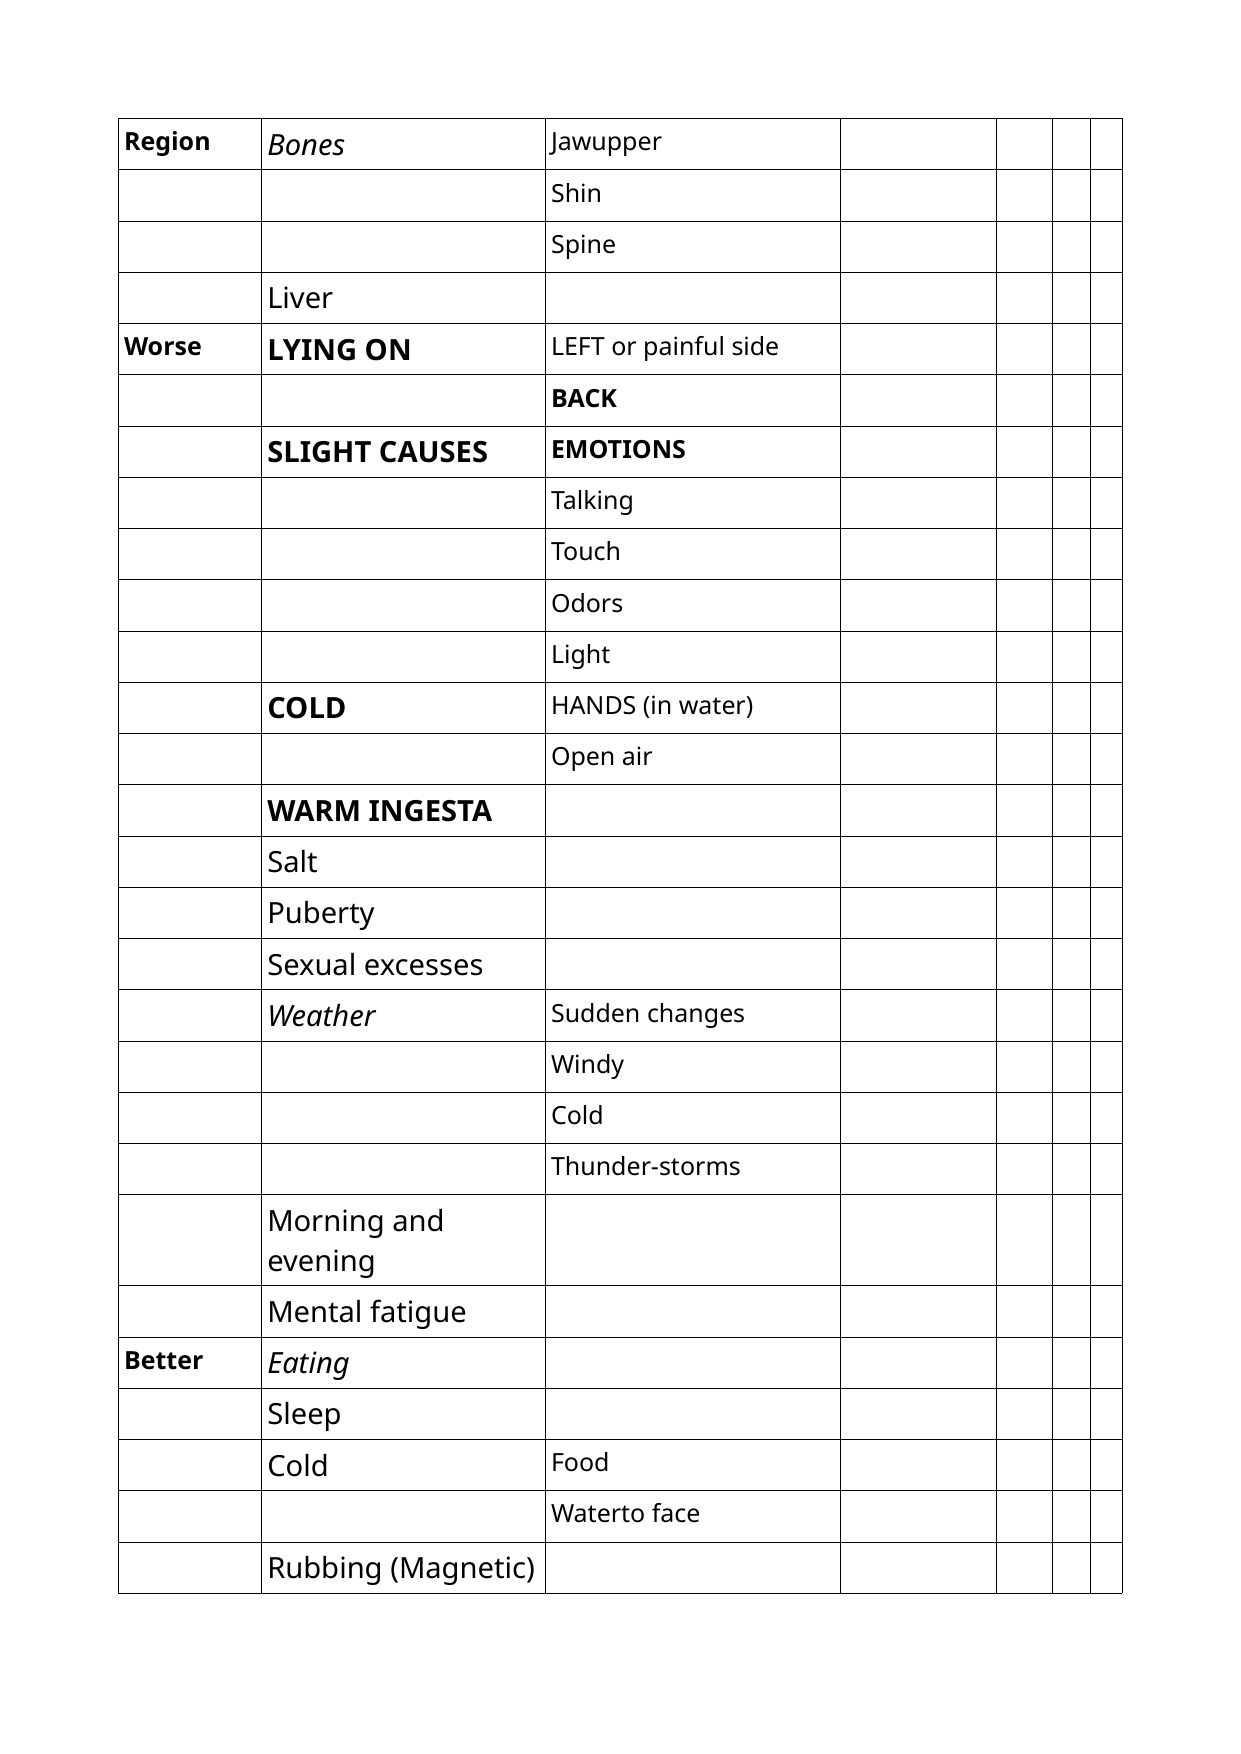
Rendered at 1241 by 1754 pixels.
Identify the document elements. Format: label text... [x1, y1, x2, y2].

table_cell Jawupper [546, 119, 840, 169]
table_cell Salt [262, 837, 545, 887]
table_cell [546, 1338, 840, 1388]
table_cell [262, 1093, 545, 1143]
table_cell Puberty [262, 888, 545, 938]
table_cell [119, 1042, 261, 1092]
table_cell [262, 632, 545, 682]
table_cell [1053, 1543, 1090, 1593]
table_cell [546, 1543, 840, 1593]
table_cell [1091, 1543, 1122, 1593]
table_cell [1091, 427, 1122, 477]
table_cell [997, 324, 1052, 374]
table_cell [119, 837, 261, 887]
table_cell [119, 632, 261, 682]
table_cell [262, 478, 545, 528]
table_cell [119, 1286, 261, 1337]
table_cell [1053, 1389, 1090, 1439]
table_cell [1091, 580, 1122, 631]
table_cell [997, 1286, 1052, 1337]
table_cell [997, 785, 1052, 836]
table_cell [997, 119, 1052, 169]
table_cell [841, 888, 996, 938]
table_cell [841, 1042, 996, 1092]
table_cell [1053, 990, 1090, 1041]
table_cell [841, 785, 996, 836]
table_cell [1091, 1093, 1122, 1143]
table_cell [1053, 427, 1090, 477]
table_cell [262, 375, 545, 426]
table_cell [841, 1389, 996, 1439]
table_cell [841, 837, 996, 887]
table_cell [119, 375, 261, 426]
table_cell Shin [546, 170, 840, 221]
table_cell [119, 427, 261, 477]
table_cell [997, 888, 1052, 938]
table_cell Cold [262, 1440, 545, 1490]
table_cell [262, 1042, 545, 1092]
table_cell [997, 222, 1052, 272]
table_cell [841, 1093, 996, 1143]
table_cell [1053, 632, 1090, 682]
table_cell [119, 683, 261, 733]
table_cell [997, 580, 1052, 631]
table_cell [1053, 273, 1090, 323]
table_cell [119, 734, 261, 784]
table_cell [1053, 939, 1090, 989]
table_cell [1091, 837, 1122, 887]
table_cell Bones [262, 119, 545, 169]
table_cell [1053, 1042, 1090, 1092]
table_cell BACK [546, 375, 840, 426]
table_cell [1091, 375, 1122, 426]
table_cell Spine [546, 222, 840, 272]
table_cell [841, 683, 996, 733]
table_cell [1091, 324, 1122, 374]
table_cell [1091, 1389, 1122, 1439]
table_cell Morning and evening [262, 1195, 545, 1285]
table_cell [119, 580, 261, 631]
table_cell [1091, 1286, 1122, 1337]
table_cell Sleep [262, 1389, 545, 1439]
table_cell EMOTIONS [546, 427, 840, 477]
table_cell [1091, 478, 1122, 528]
table_cell [997, 375, 1052, 426]
table_cell [841, 478, 996, 528]
table_cell [841, 427, 996, 477]
table_cell [841, 1144, 996, 1194]
table_cell [1053, 1338, 1090, 1388]
table_cell [1053, 580, 1090, 631]
table_cell [997, 478, 1052, 528]
table_cell [841, 273, 996, 323]
table_cell [119, 1195, 261, 1285]
table_cell Region [119, 119, 261, 169]
table_cell [1091, 1491, 1122, 1542]
table_cell [262, 1491, 545, 1542]
table_cell [119, 529, 261, 579]
table_cell [546, 837, 840, 887]
table_cell LEFT or painful side [546, 324, 840, 374]
table_cell [1053, 1286, 1090, 1337]
table_cell [841, 1286, 996, 1337]
table_cell Weather [262, 990, 545, 1041]
table_cell [841, 1543, 996, 1593]
table_cell [119, 785, 261, 836]
table_cell [262, 734, 545, 784]
table_cell [997, 1144, 1052, 1194]
table_cell [1053, 1093, 1090, 1143]
table_cell [119, 478, 261, 528]
table_cell [1053, 375, 1090, 426]
table_cell [1053, 1491, 1090, 1542]
table_cell [119, 1389, 261, 1439]
table_cell [1053, 734, 1090, 784]
table_cell [1091, 529, 1122, 579]
table_cell [841, 119, 996, 169]
table_cell [1053, 529, 1090, 579]
table_cell [841, 170, 996, 221]
table_cell [546, 1286, 840, 1337]
table_cell [997, 837, 1052, 887]
table_cell [119, 1440, 261, 1490]
table_cell Better [119, 1338, 261, 1388]
table_cell Liver [262, 273, 545, 323]
table_cell [546, 939, 840, 989]
table_cell [997, 1389, 1052, 1439]
table_cell Worse [119, 324, 261, 374]
table_cell [841, 580, 996, 631]
table_cell [841, 222, 996, 272]
table_cell [841, 939, 996, 989]
table_cell [1091, 119, 1122, 169]
table_cell Light [546, 632, 840, 682]
table_cell [997, 632, 1052, 682]
table_cell [1053, 1144, 1090, 1194]
table_cell [119, 1491, 261, 1542]
table_cell [1091, 632, 1122, 682]
table_cell [841, 1440, 996, 1490]
table_cell LYING ON [262, 324, 545, 374]
table_cell [997, 273, 1052, 323]
table_cell Windy [546, 1042, 840, 1092]
table_cell [1053, 324, 1090, 374]
table_cell WARM INGESTA [262, 785, 545, 836]
table_cell [841, 529, 996, 579]
table_cell [997, 1093, 1052, 1143]
table_cell SLIGHT CAUSES [262, 427, 545, 477]
table_cell [119, 1093, 261, 1143]
table_cell Thunder-storms [546, 1144, 840, 1194]
table_cell Rubbing (Magnetic) [262, 1543, 545, 1593]
table_cell [841, 990, 996, 1041]
table_cell Food [546, 1440, 840, 1490]
table_cell [841, 375, 996, 426]
table_cell Talking [546, 478, 840, 528]
table_cell [1053, 1440, 1090, 1490]
table_cell [1053, 1195, 1090, 1285]
table_cell Cold [546, 1093, 840, 1143]
table_cell [841, 1195, 996, 1285]
table_cell [997, 939, 1052, 989]
table_cell Open air [546, 734, 840, 784]
table_cell [1091, 888, 1122, 938]
table_cell [546, 785, 840, 836]
table_cell [1091, 683, 1122, 733]
table_cell Sudden changes [546, 990, 840, 1041]
table_cell [262, 1144, 545, 1194]
table_cell [997, 990, 1052, 1041]
table_cell [1091, 222, 1122, 272]
table_cell [997, 683, 1052, 733]
table_cell [1053, 222, 1090, 272]
table_cell [997, 1195, 1052, 1285]
table_cell [1053, 837, 1090, 887]
table_cell [997, 1440, 1052, 1490]
table_cell [1053, 478, 1090, 528]
table_cell [841, 632, 996, 682]
table_cell [997, 1543, 1052, 1593]
table_cell [997, 1042, 1052, 1092]
table_cell [262, 170, 545, 221]
table_cell [1053, 119, 1090, 169]
table_cell [1091, 170, 1122, 221]
table_cell [1053, 785, 1090, 836]
table_cell [1091, 1338, 1122, 1388]
table_cell [1091, 734, 1122, 784]
table_cell [119, 939, 261, 989]
table_cell [1091, 990, 1122, 1041]
table_cell [119, 273, 261, 323]
table_cell [841, 1338, 996, 1388]
table_cell Sexual excesses [262, 939, 545, 989]
table_cell [119, 1144, 261, 1194]
table_cell [997, 1491, 1052, 1542]
table_cell [262, 222, 545, 272]
table_cell [546, 273, 840, 323]
table_cell Touch [546, 529, 840, 579]
table_cell [1053, 888, 1090, 938]
table_cell [997, 734, 1052, 784]
table_cell [1091, 273, 1122, 323]
table_cell [1091, 1042, 1122, 1092]
table_cell [119, 170, 261, 221]
table_cell Mental fatigue [262, 1286, 545, 1337]
table_cell [841, 324, 996, 374]
table_cell [119, 888, 261, 938]
table_cell [546, 1389, 840, 1439]
table_cell Eating [262, 1338, 545, 1388]
table_cell HANDS (in water) [546, 683, 840, 733]
table_cell [997, 1338, 1052, 1388]
table_cell [841, 1491, 996, 1542]
table_cell [1091, 1440, 1122, 1490]
table_cell [997, 170, 1052, 221]
table_cell COLD [262, 683, 545, 733]
table_cell [997, 427, 1052, 477]
table_cell [119, 1543, 261, 1593]
table_cell [1091, 1195, 1122, 1285]
table_cell [262, 580, 545, 631]
table_cell [1091, 1144, 1122, 1194]
table_cell [119, 990, 261, 1041]
table_cell Waterto face [546, 1491, 840, 1542]
table_cell [841, 734, 996, 784]
table_cell [1091, 785, 1122, 836]
table_cell [1053, 170, 1090, 221]
table_cell [262, 529, 545, 579]
table_cell [997, 529, 1052, 579]
table_cell [1091, 939, 1122, 989]
table_cell Odors [546, 580, 840, 631]
table_cell [546, 888, 840, 938]
table_cell [1053, 683, 1090, 733]
table_cell [546, 1195, 840, 1285]
table_cell [119, 222, 261, 272]
